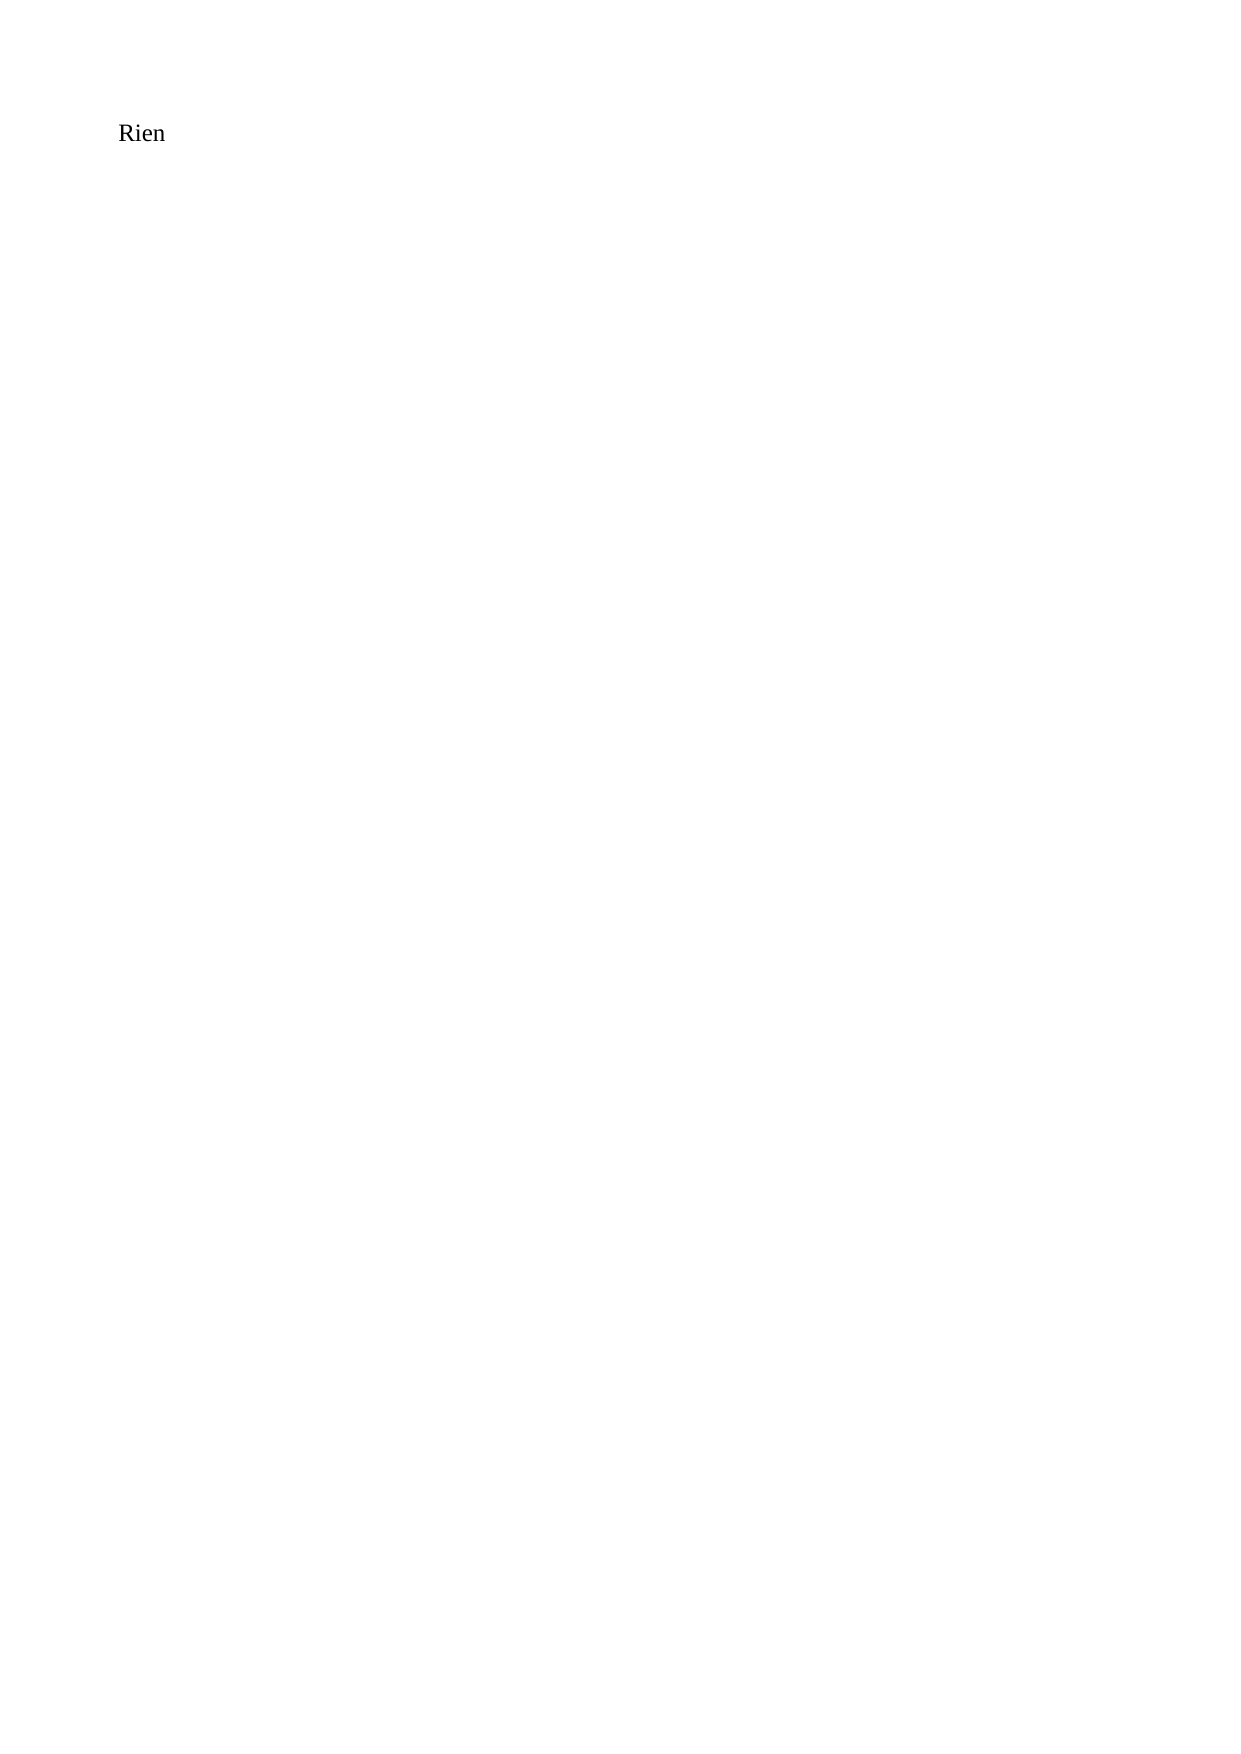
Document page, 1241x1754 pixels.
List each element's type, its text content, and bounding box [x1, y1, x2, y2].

text Rien [118, 118, 1122, 147]
